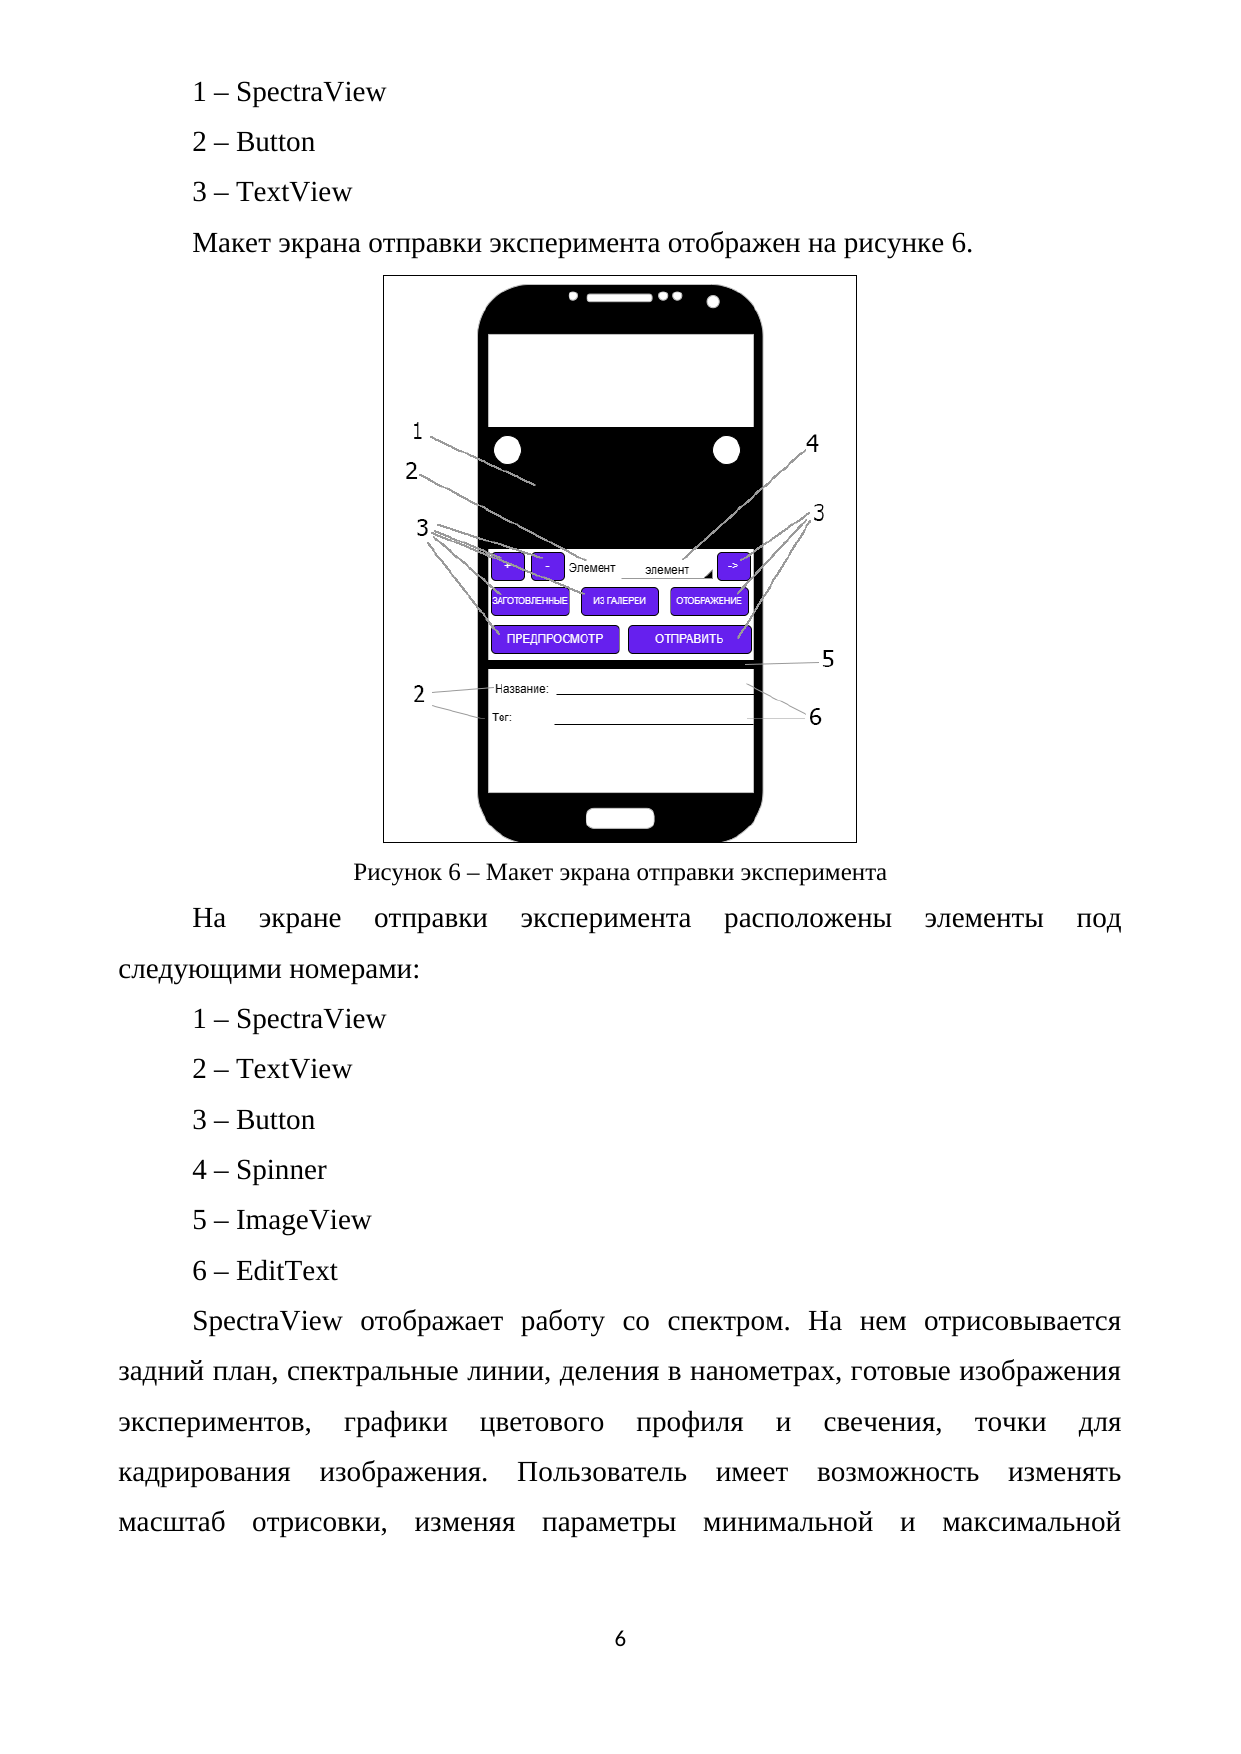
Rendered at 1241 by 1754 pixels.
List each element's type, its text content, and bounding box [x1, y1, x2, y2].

text 4 – Spinner [118, 1152, 1122, 1186]
text SpectraView отображает работу со спектром. На нем отрисовывается задний план, спектральные линии, деления в нанометрах, готовые изображения экспериментов, графики цветового профиля и свечения, точки для кадрирования изображения. Пользователь имеет возможность изменять масштаб отрисовки, изменяя параметры минимальной и максимальной [118, 1303, 1122, 1538]
text 1 – SpectraView [118, 74, 1122, 107]
text 3 – Button [118, 1102, 1122, 1135]
text Макет экрана отправки эксперимента отображен на рисунке 6. [118, 225, 1122, 258]
text 3 – TextView [118, 174, 1122, 208]
text 2 – Button [118, 124, 1122, 158]
text Рисунок 6 – Макет экрана отправки эксперимента [118, 857, 1122, 886]
text 6 – EditText [118, 1253, 1122, 1286]
text 5 – ImageView [118, 1202, 1122, 1236]
text 1 – SpectraView [118, 1001, 1122, 1035]
text На экране отправки эксперимента расположены элементы под следующими номерами: [118, 901, 1122, 984]
text 2 – TextView [118, 1051, 1122, 1085]
